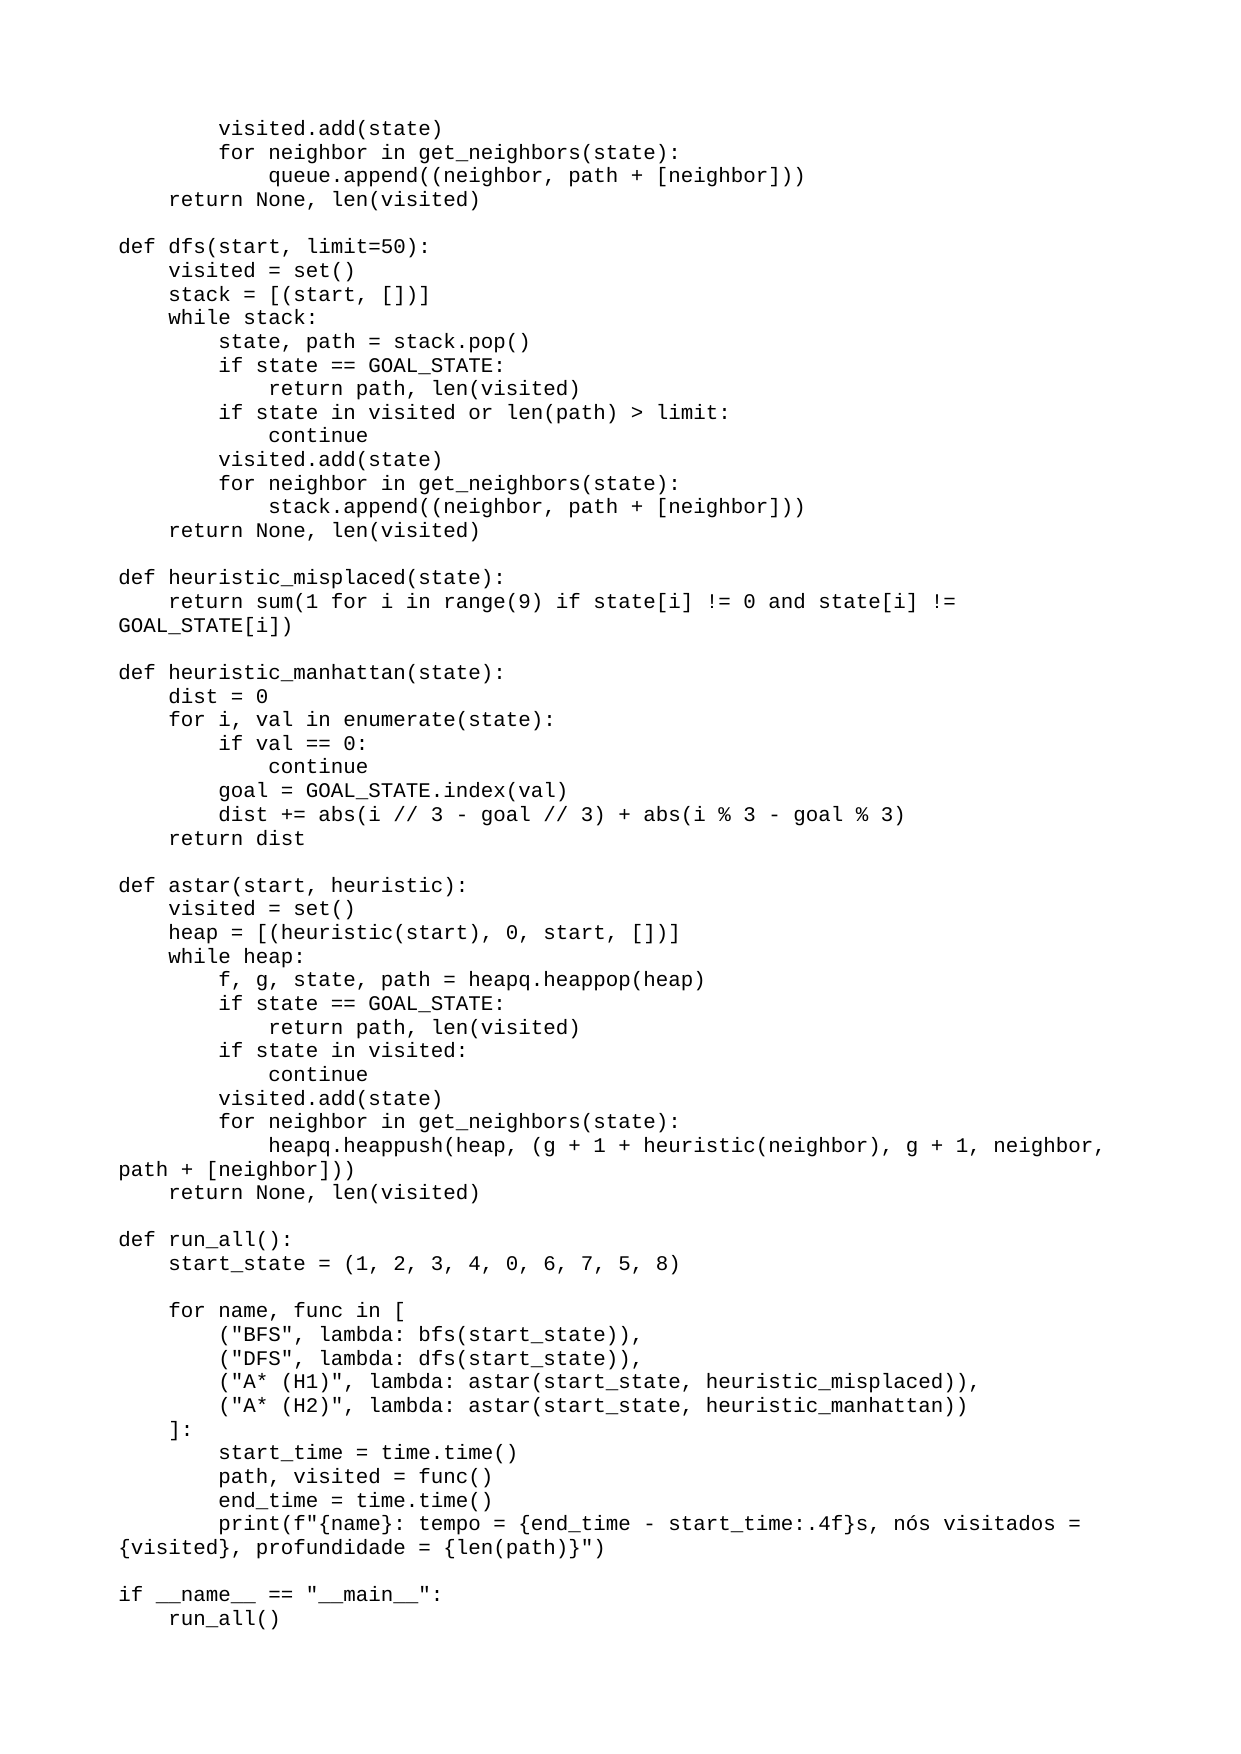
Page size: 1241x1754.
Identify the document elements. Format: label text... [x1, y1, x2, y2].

text continue [118, 1064, 1122, 1088]
text return sum(1 for i in range(9) if state[i] != 0 and state[i] != GOAL_STATE[i]) [118, 591, 1122, 638]
text for neighbor in get_neighbors(state): [118, 473, 1122, 496]
text ("A* (H1)", lambda: astar(start_state, heuristic_misplaced)), [118, 1371, 1122, 1395]
text dist += abs(i // 3 - goal // 3) + abs(i % 3 - goal % 3) [118, 804, 1122, 827]
text print(f"{name}: tempo = {end_time - start_time:.4f}s, nós visitados = {visited}, profundidade = {len(path)}") [118, 1513, 1122, 1561]
text start_state = (1, 2, 3, 4, 0, 6, 7, 5, 8) [118, 1253, 1122, 1277]
text ("DFS", lambda: dfs(start_state)), [118, 1348, 1122, 1371]
text ]: [118, 1419, 1122, 1442]
text def heuristic_misplaced(state): [118, 567, 1122, 591]
text return None, len(visited) [118, 520, 1122, 544]
text while stack: [118, 307, 1122, 331]
text stack.append((neighbor, path + [neighbor])) [118, 496, 1122, 520]
text return path, len(visited) [118, 1017, 1122, 1040]
text f, g, state, path = heapq.heappop(heap) [118, 969, 1122, 993]
text path, visited = func() [118, 1466, 1122, 1489]
text dist = 0 [118, 686, 1122, 709]
text for neighbor in get_neighbors(state): [118, 142, 1122, 165]
text if val == 0: [118, 733, 1122, 757]
text queue.append((neighbor, path + [neighbor])) [118, 165, 1122, 189]
text visited = set() [118, 260, 1122, 284]
text visited = set() [118, 898, 1122, 922]
text end_time = time.time() [118, 1489, 1122, 1513]
text def heuristic_manhattan(state): [118, 662, 1122, 686]
text stack = [(start, [])] [118, 284, 1122, 307]
text return None, len(visited) [118, 1182, 1122, 1206]
text continue [118, 426, 1122, 449]
text goal = GOAL_STATE.index(val) [118, 780, 1122, 804]
text start_time = time.time() [118, 1442, 1122, 1466]
text state, path = stack.pop() [118, 331, 1122, 354]
text heapq.heappush(heap, (g + 1 + heuristic(neighbor), g + 1, neighbor, path + [neighbor])) [118, 1135, 1122, 1182]
text def dfs(start, limit=50): [118, 236, 1122, 260]
text for i, val in enumerate(state): [118, 709, 1122, 733]
text if state in visited: [118, 1040, 1122, 1064]
text return path, len(visited) [118, 378, 1122, 402]
text ("BFS", lambda: bfs(start_state)), [118, 1324, 1122, 1348]
text while heap: [118, 946, 1122, 969]
text visited.add(state) [118, 449, 1122, 473]
text visited.add(state) [118, 118, 1122, 142]
text if state == GOAL_STATE: [118, 993, 1122, 1017]
text def run_all(): [118, 1229, 1122, 1253]
text return None, len(visited) [118, 189, 1122, 213]
text heap = [(heuristic(start), 0, start, [])] [118, 922, 1122, 946]
text ("A* (H2)", lambda: astar(start_state, heuristic_manhattan)) [118, 1395, 1122, 1419]
text run_all() [118, 1608, 1122, 1631]
text if __name__ == "__main__": [118, 1584, 1122, 1608]
text if state == GOAL_STATE: [118, 354, 1122, 378]
text if state in visited or len(path) > limit: [118, 402, 1122, 426]
text visited.add(state) [118, 1088, 1122, 1111]
text for neighbor in get_neighbors(state): [118, 1111, 1122, 1135]
text def astar(start, heuristic): [118, 875, 1122, 898]
text continue [118, 757, 1122, 780]
text return dist [118, 827, 1122, 851]
text for name, func in [ [118, 1300, 1122, 1324]
